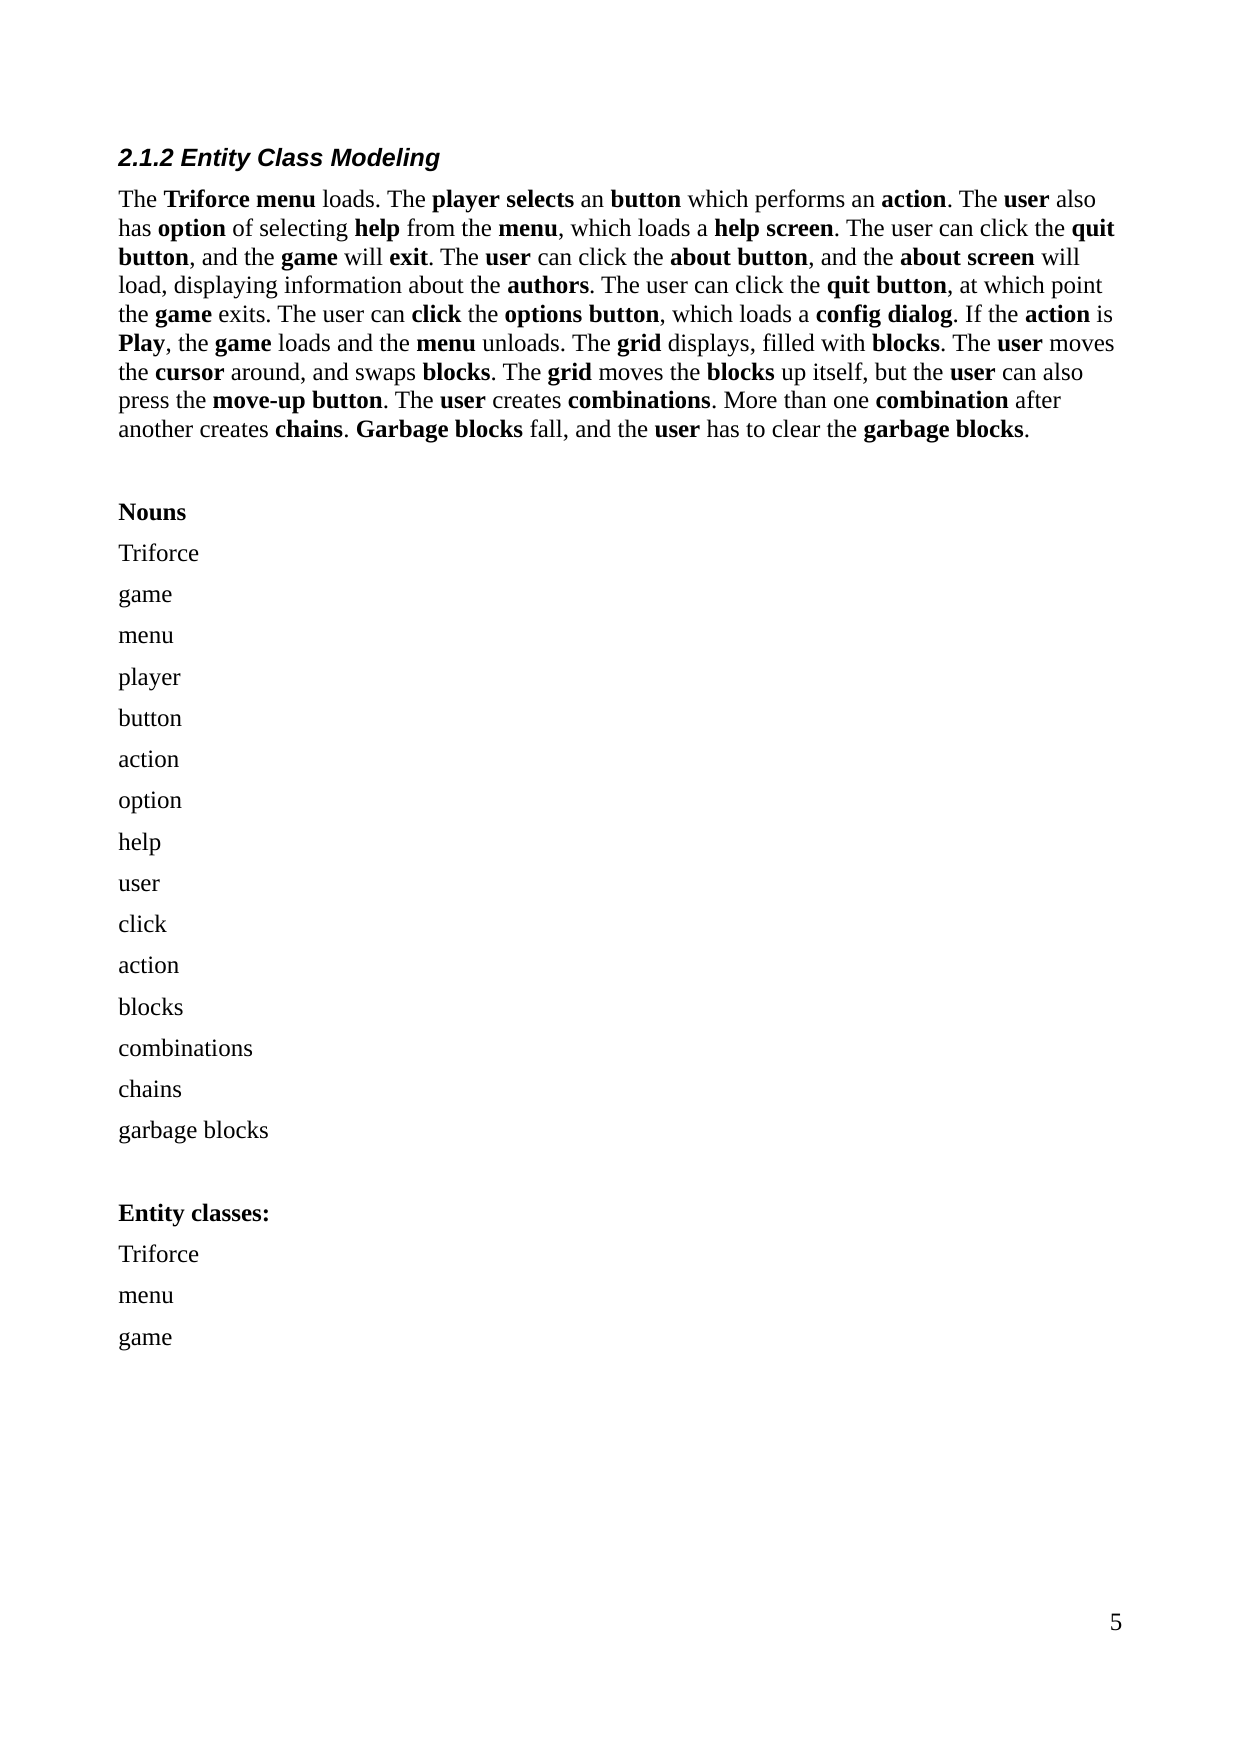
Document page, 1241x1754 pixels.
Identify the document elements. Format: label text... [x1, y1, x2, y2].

text Nouns [118, 497, 1122, 526]
text action [118, 951, 1122, 979]
text option [118, 786, 1122, 814]
text combinations [118, 1033, 1122, 1062]
text Triforce [118, 538, 1122, 567]
text Entity classes: [118, 1198, 1122, 1227]
text game [118, 579, 1122, 608]
text garbage blocks [118, 1116, 1122, 1144]
text button [118, 703, 1122, 732]
text menu [118, 621, 1122, 649]
text help [118, 827, 1122, 856]
text game [118, 1322, 1122, 1351]
text chains [118, 1074, 1122, 1103]
text menu [118, 1281, 1122, 1309]
text user [118, 868, 1122, 897]
text player [118, 662, 1122, 691]
text blocks [118, 992, 1122, 1021]
subtitle 2.1.2 Entity Class Modeling [118, 143, 1122, 172]
text The Triforce menu loads. The player selects an button which performs an action. The user also has option of selecting help from the menu, which loads a help screen. The user can click the quit button, and the game will exit. The user can click the about button, and the about screen will load, displaying information about the authors. The user can click the quit button, at which point the game exits. The user can click the options button, which loads a config dialog. If the action is Play, the game loads and the menu unloads. The grid displays, filled with blocks. The user moves the cursor around, and swaps blocks. The grid moves the blocks up itself, but the user can also press the move-up button. The user creates combinations. More than one combination after another creates chains. Garbage blocks fall, and the user has to clear the garbage blocks. [118, 184, 1122, 443]
text click [118, 909, 1122, 938]
text action [118, 744, 1122, 773]
text Triforce [118, 1239, 1122, 1268]
